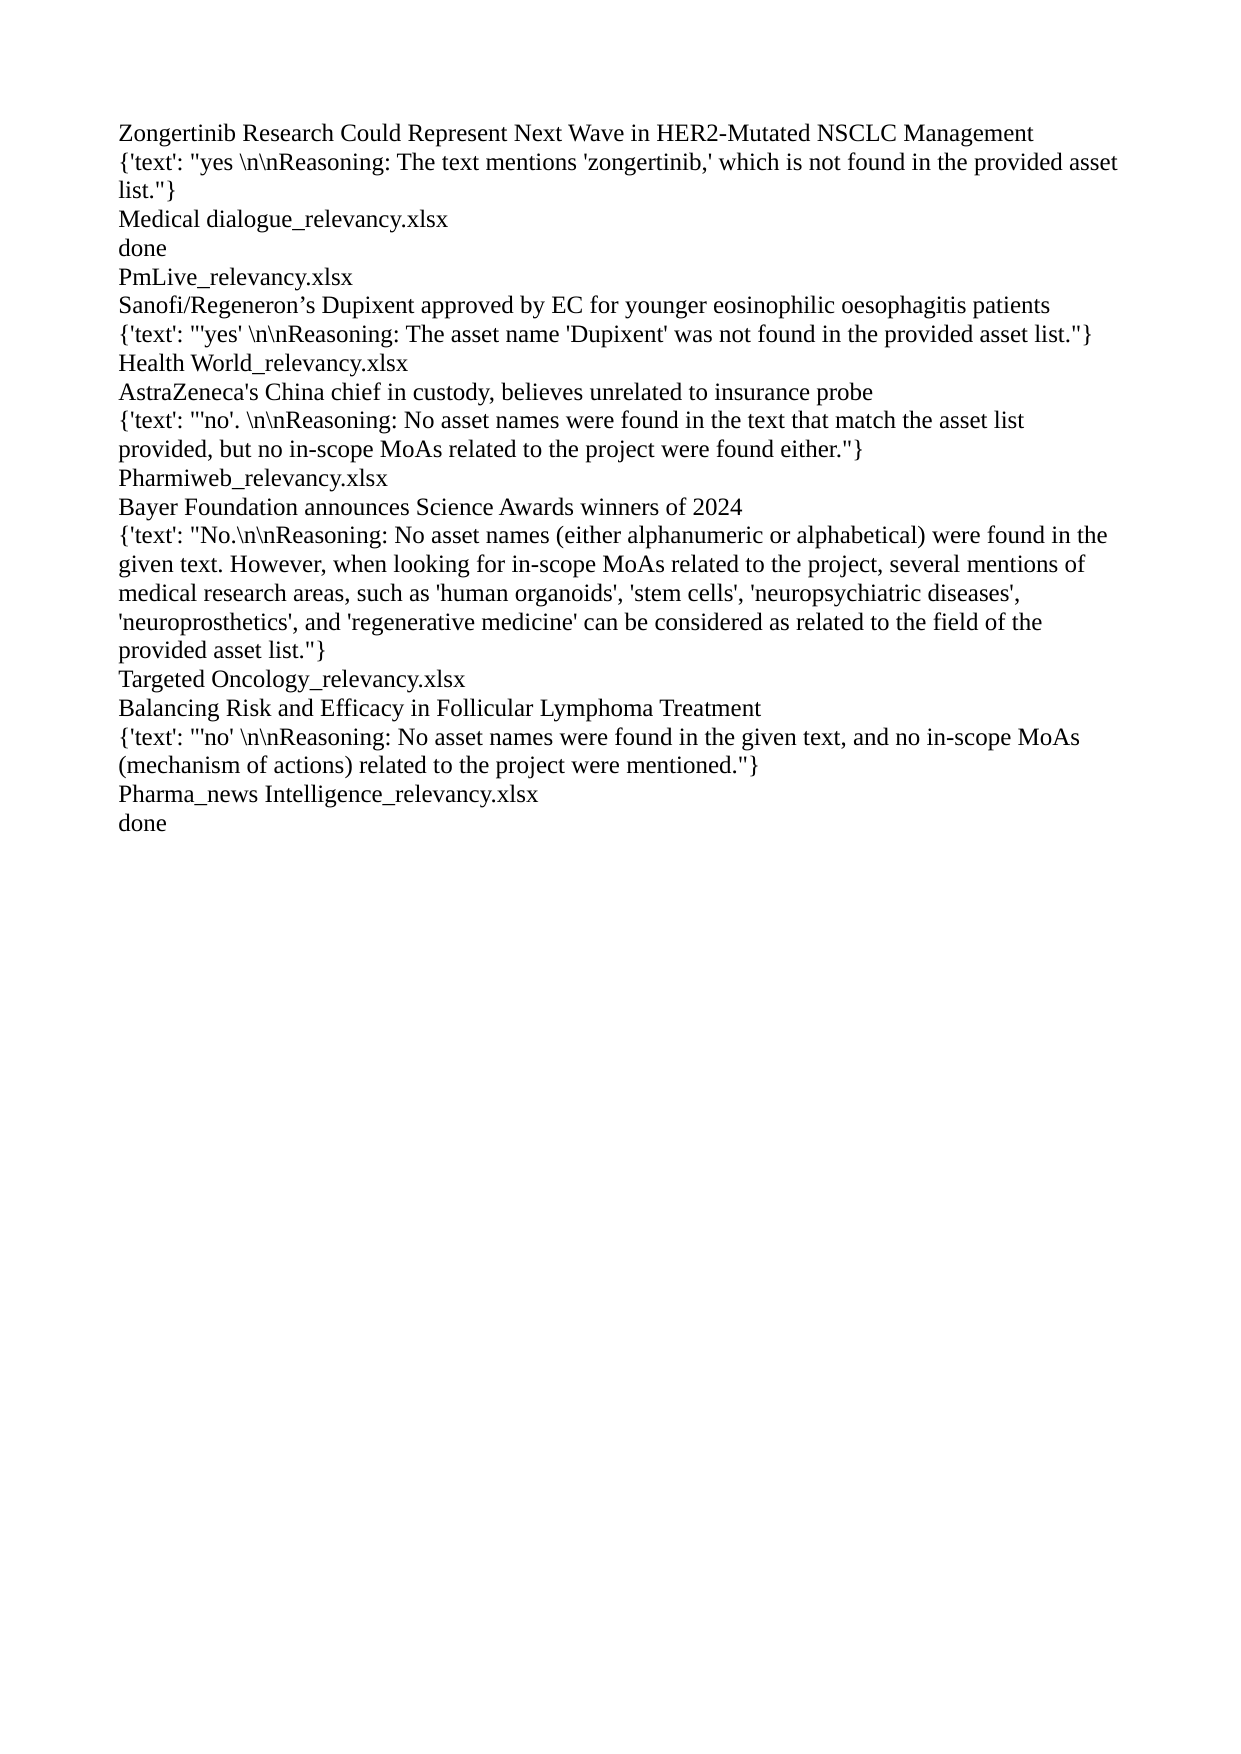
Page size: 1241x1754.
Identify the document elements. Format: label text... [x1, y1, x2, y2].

text done [118, 233, 1122, 262]
text Health World_relevancy.xlsx [118, 348, 1122, 377]
text AstraZeneca's China chief in custody, believes unrelated to insurance probe [118, 377, 1122, 406]
text Zongertinib Research Could Represent Next Wave in HER2-Mutated NSCLC Management [118, 118, 1122, 147]
text {'text': "'yes' \n\nReasoning: The asset name 'Dupixent' was not found in the provided asset list."} [118, 319, 1122, 348]
text {'text': "No.\n\nReasoning: No asset names (either alphanumeric or alphabetical) were found in the given text. However, when looking for in-scope MoAs related to the project, several mentions of medical research areas, such as 'human organoids', 'stem cells', 'neuropsychiatric diseases', 'neuroprosthetics', and 'regenerative medicine' can be considered as related to the field of the provided asset list."} [118, 521, 1122, 664]
text done [118, 808, 1122, 837]
text {'text': "'no'. \n\nReasoning: No asset names were found in the text that match the asset list provided, but no in-scope MoAs related to the project were found either."} [118, 406, 1122, 463]
text PmLive_relevancy.xlsx [118, 262, 1122, 291]
text {'text': "'no' \n\nReasoning: No asset names were found in the given text, and no in-scope MoAs (mechanism of actions) related to the project were mentioned."} [118, 722, 1122, 779]
text Sanofi/Regeneron’s Dupixent approved by EC for younger eosinophilic oesophagitis patients [118, 291, 1122, 319]
text Balancing Risk and Efficacy in Follicular Lymphoma Treatment [118, 693, 1122, 722]
text {'text': "yes \n\nReasoning: The text mentions 'zongertinib,' which is not found in the provided asset list."} [118, 147, 1122, 204]
text Pharma_news Intelligence_relevancy.xlsx [118, 779, 1122, 808]
text Medical dialogue_relevancy.xlsx [118, 204, 1122, 233]
text Targeted Oncology_relevancy.xlsx [118, 664, 1122, 693]
text Pharmiweb_relevancy.xlsx [118, 463, 1122, 492]
text Bayer Foundation announces Science Awards winners of 2024 [118, 492, 1122, 521]
